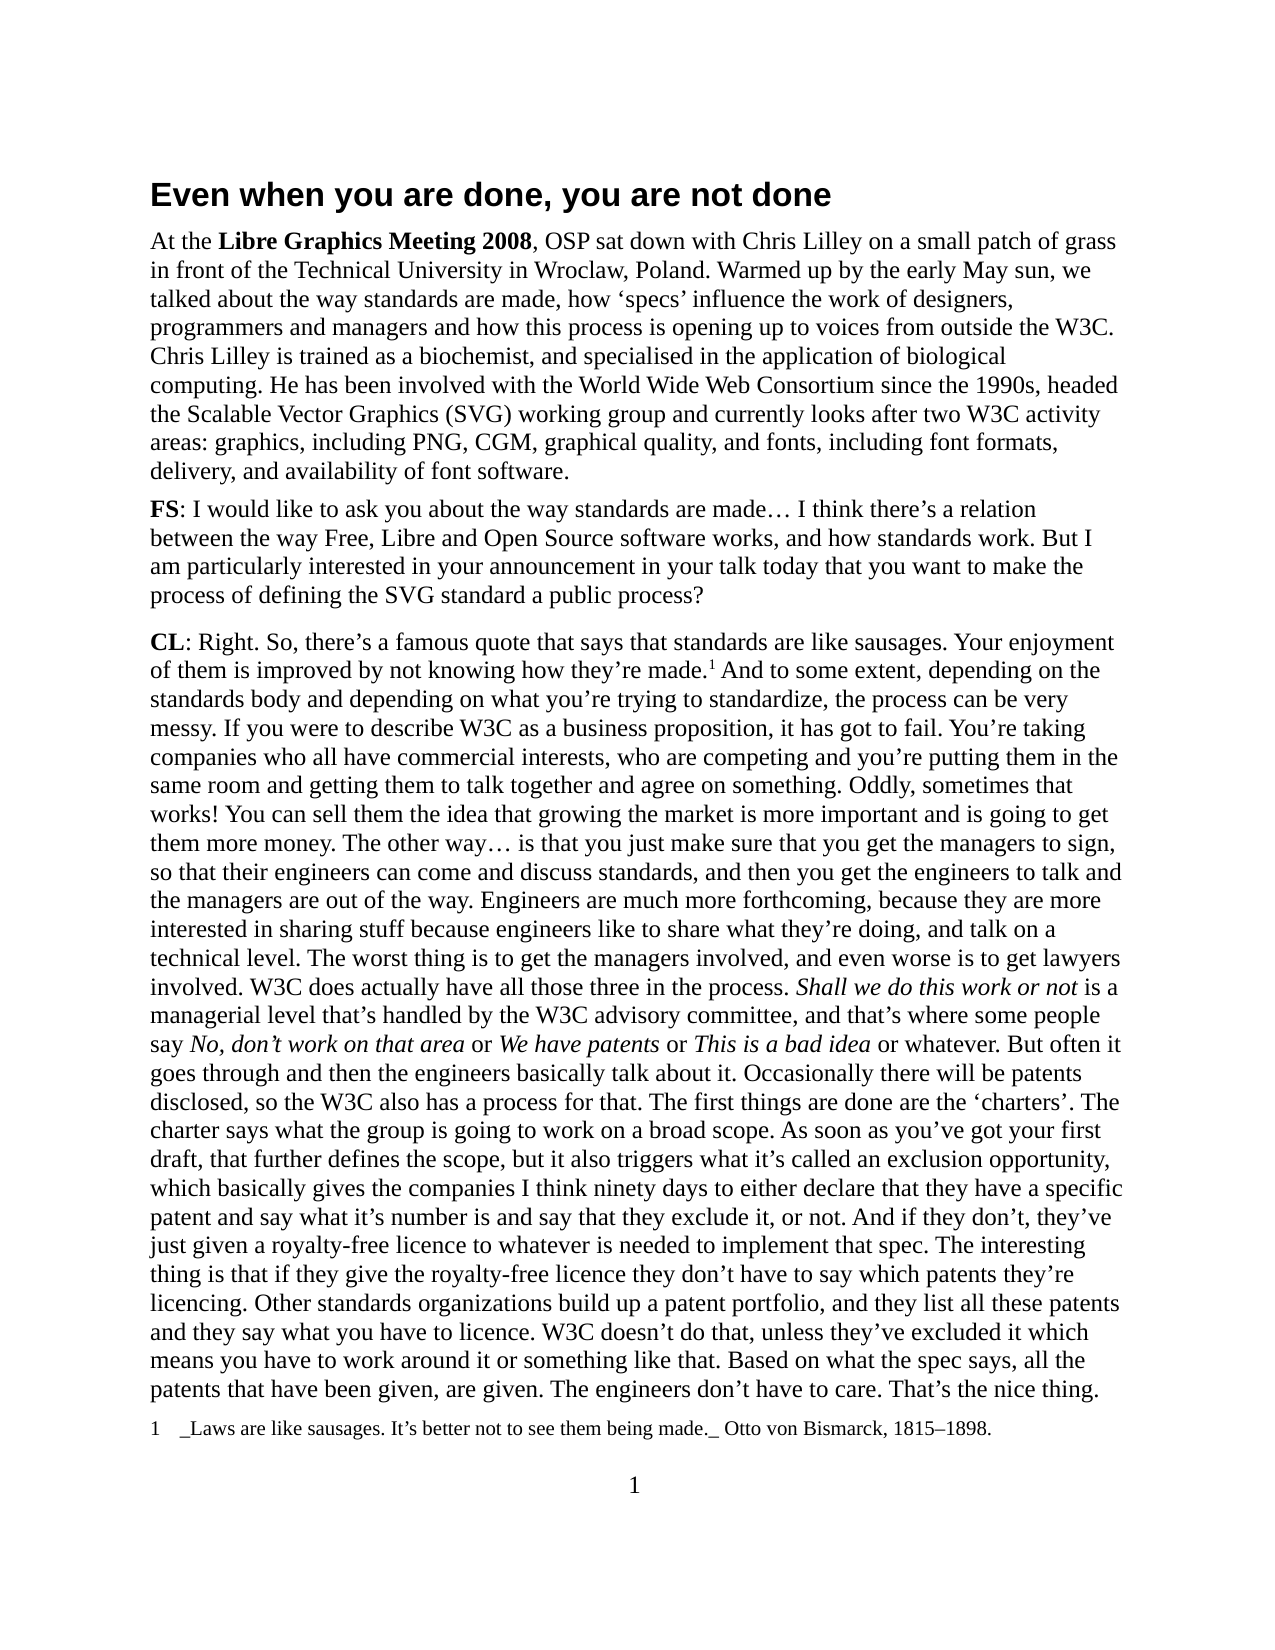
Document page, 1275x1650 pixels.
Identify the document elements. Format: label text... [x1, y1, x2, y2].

subtitle Even when you are done, you are not done [150, 175, 1125, 214]
text CL: Right. So, there’s a famous quote that says that standards are like sausages. Your enjoyment of them is improved by not knowing how they’re made. And to some extent, depending on the standards body and depending on what you’re trying to standardize, the process can be very messy. If you were to describe W3C as a business proposition, it has got to fail. You’re taking companies who all have commercial interests, who are competing and you’re putting them in the same room and getting them to talk together and agree on something. Oddly, sometimes that works! You can sell them the idea that growing the market is more important and is going to get them more money. The other way… is that you just make sure that you get the managers to sign, so that their engineers can come and discuss standards, and then you get the engineers to talk and the managers are out of the way. Engineers are much more forthcoming, because they are more interested in sharing stuff because engineers like to share what they’re doing, and talk on a technical level. The worst thing is to get the managers involved, and even worse is to get lawyers involved. W3C does actually have all those three in the process. Shall we do this work or not is a managerial level that’s handled by the W3C advisory committee, and that’s where some people say No, don’t work on that area or We have patents or This is a bad idea or whatever. But often it goes through and then the engineers basically talk about it. Occasionally there will be patents disclosed, so the W3C also has a process for that. The first things are done are the ‘charters’. The charter says what the group is going to work on a broad scope. As soon as you’ve got your first draft, that further defines the scope, but it also triggers what it’s called an exclusion opportunity, which basically gives the companies I think ninety days to either declare that they have a specific patent and say what it’s number is and say that they exclude it, or not. And if they don’t, they’ve just given a royalty-free licence to whatever is needed to implement that spec. The interesting thing is that if they give the royalty-free licence they don’t have to say which patents they’re licencing. Other standards organizations build up a patent portfolio, and they list all these patents and they say what you have to licence. W3C doesn’t do that, unless they’ve excluded it which means you have to work around it or something like that. Based on what the spec says, all the patents that have been given, are given. The engineers don’t have to care. That’s the nice thing. [150, 627, 1125, 1403]
text At the Libre Graphics Meeting 2008, OSP sat down with Chris Lilley on a small patch of grass in front of the Technical University in Wroclaw, Poland. Warmed up by the early May sun, we talked about the way standards are made, how ‘specs’ influence the work of designers, programmers and managers and how this process is opening up to voices from outside the W3C. Chris Lilley is trained as a biochemist, and specialised in the application of biological computing. He has been involved with the World Wide Web Consortium since the 1990s, headed the Scalable Vector Graphics (SVG) working group and currently looks after two W3C activity areas: graphics, including PNG, CGM, graphical quality, and fonts, including font formats, delivery, and availability of font software. [150, 226, 1125, 485]
text _Laws are like sausages. It’s better not to see them being made._ Otto von Bismarck, 1815–1898. [150, 1416, 1125, 1440]
text FS: I would like to ask you about the way standards are made… I think there’s a relation between the way Free, Libre and Open Source software works, and how standards work. But I am particularly interested in your announcement in your talk today that you want to make the process of defining the SVG standard a public process? [150, 494, 1125, 609]
